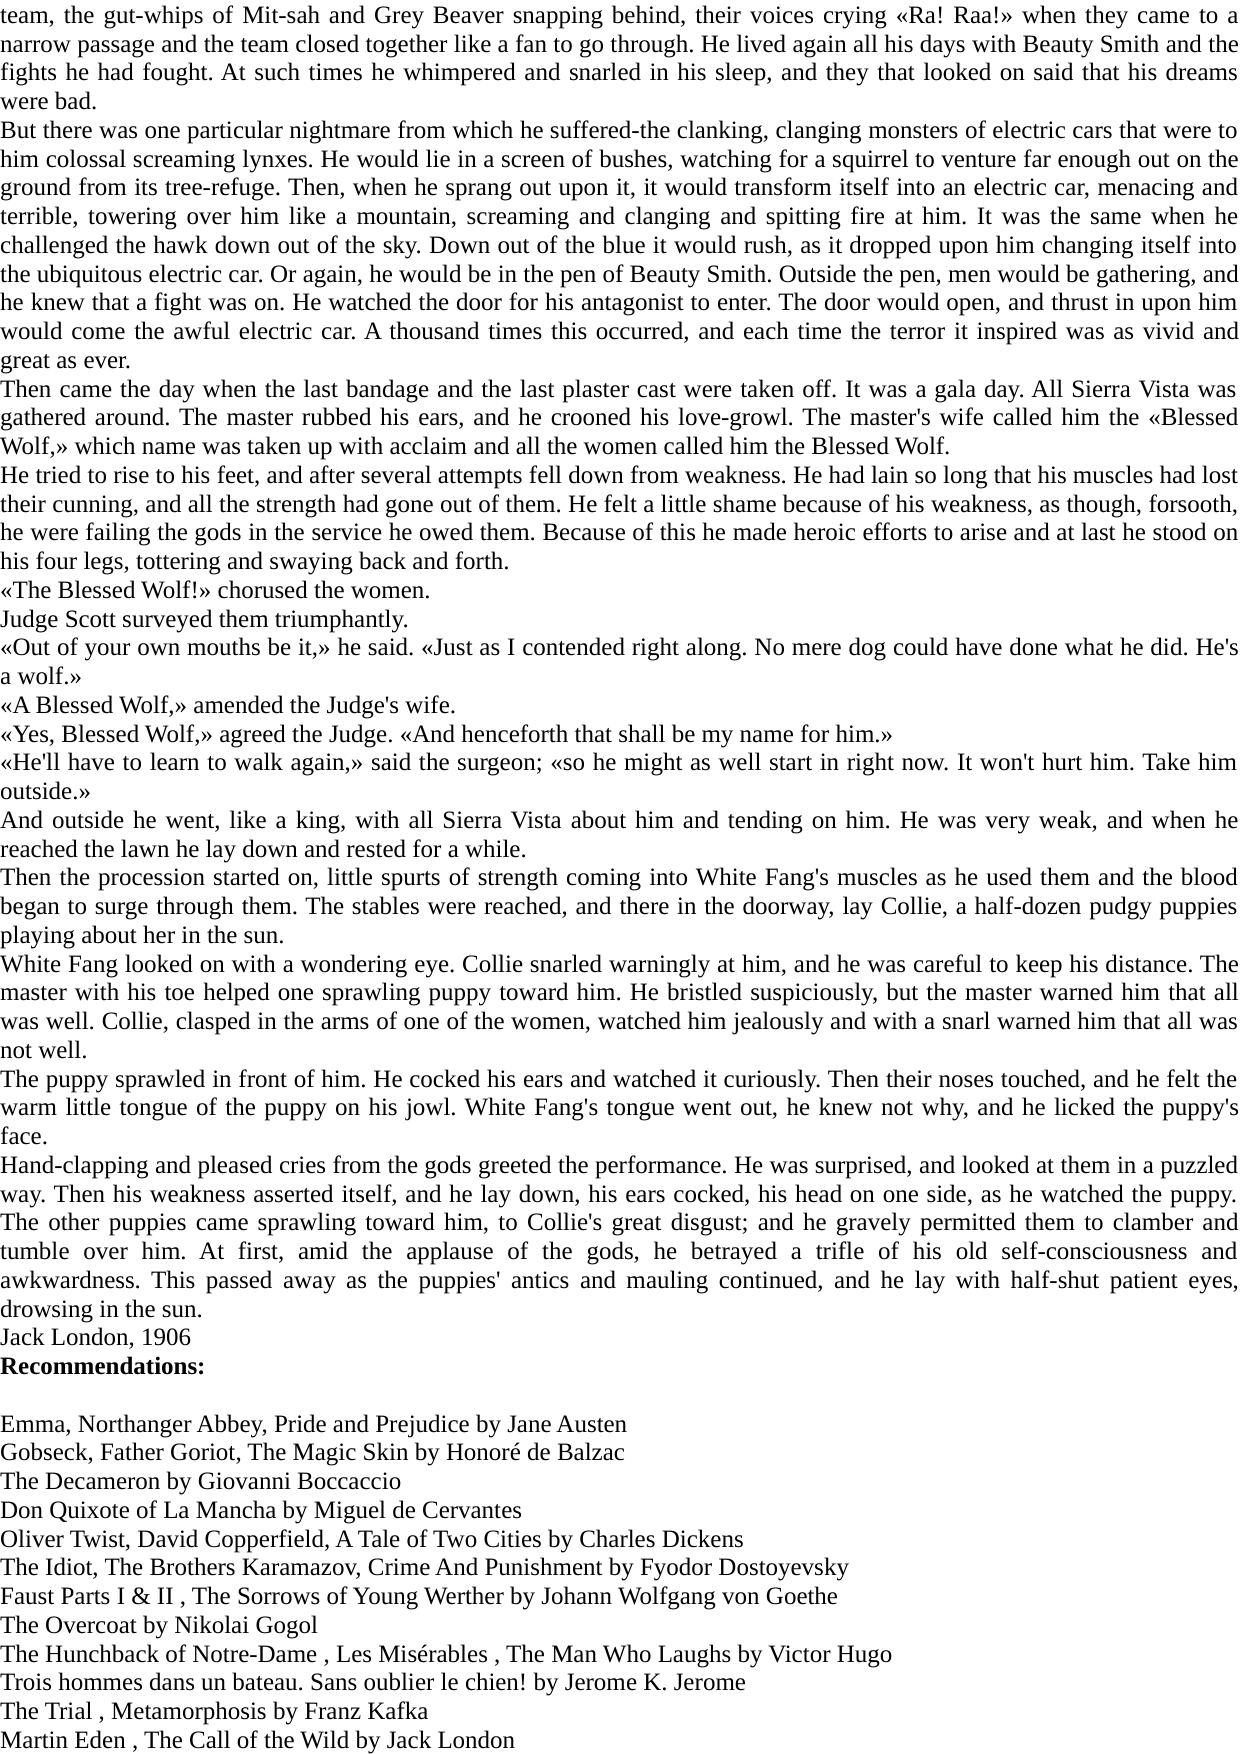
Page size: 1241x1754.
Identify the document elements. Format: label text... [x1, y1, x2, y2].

text The Hunchback of Notre-Dame , Les Misérables , The Man Who Laughs by Victor Hugo [0, 1639, 1240, 1667]
text «A Blessed Wolf,» amended the Judge's wife. [0, 690, 1240, 719]
text The Overcoat by Nikolai Gogol [0, 1610, 1240, 1639]
text «Yes, Blessed Wolf,» agreed the Judge. «And henceforth that shall be my name for him.» [0, 719, 1240, 747]
text And outside he went, like a king, with all Sierra Vista about him and tending on him. He was very weak, and when he reached the lawn he lay down and rested for a while. [0, 805, 1240, 862]
text Jack London, 1906 [0, 1322, 1240, 1351]
text Don Quixote of La Mancha by Miguel de Cervantes [0, 1495, 1240, 1524]
text Gobseck, Father Goriot, The Magic Skin by Honoré de Balzac [0, 1437, 1240, 1466]
text Faust Parts I & II , The Sorrows of Young Werther by Johann Wolfgang von Goethe [0, 1581, 1240, 1610]
text The Trial , Metamorphosis by Franz Kafka [0, 1696, 1240, 1725]
text Hand-clapping and pleased cries from the gods greeted the performance. He was surprised, and looked at them in a puzzled way. Then his weakness asserted itself, and he lay down, his ears cocked, his head on one side, as he watched the puppy. The other puppies came sprawling toward him, to Collie's great disgust; and he gravely permitted them to clamber and tumble over him. At first, amid the applause of the gods, he betrayed a trifle of his old self-consciousness and awkwardness. This passed away as the puppies' antics and mauling continued, and he lay with half-shut patient eyes, drowsing in the sun. [0, 1150, 1240, 1322]
text «The Blessed Wolf!» chorused the women. [0, 575, 1240, 604]
text Then the procession started on, little spurts of strength coming into White Fang's muscles as he used them and the blood began to surge through them. The stables were reached, and there in the doorway, lay Collie, a half-dozen pudgy puppies playing about her in the sun. [0, 862, 1240, 949]
text White Fang looked on with a wondering eye. Collie snarled warningly at him, and he was careful to keep his distance. The master with his toe helped one sprawling puppy toward him. He bristled suspiciously, but the master warned him that all was well. Collie, clasped in the arms of one of the women, watched him jealously and with a snarl warned him that all was not well. [0, 949, 1240, 1064]
text «Out of your own mouths be it,» he said. «Just as I contended right along. No mere dog could have done what he did. He's a wolf.» [0, 632, 1240, 690]
text The Decameron by Giovanni Boccaccio [0, 1466, 1240, 1495]
text The Idiot, The Brothers Karamazov, Crime And Punishment by Fyodor Dostoyevsky [0, 1552, 1240, 1581]
text «He'll have to learn to walk again,» said the surgeon; «so he might as well start in right now. It won't hurt him. Take him outside.» [0, 747, 1240, 805]
text team, the gut-whips of Mit-sah and Grey Beaver snapping behind, their voices crying «Ra! Raa!» when they came to a narrow passage and the team closed together like a fan to go through. He lived again all his days with Beauty Smith and the fights he had fought. At such times he whimpered and snarled in his sleep, and they that looked on said that his dreams were bad. [0, 0, 1240, 115]
text Emma, Northanger Abbey, Pride and Prejudice by Jane Austen [0, 1409, 1240, 1437]
text Trois hommes dans un bateau. Sans oublier le chien! by Jerome K. Jerome [0, 1667, 1240, 1696]
text Oliver Twist, David Copperfield, A Tale of Two Cities by Charles Dickens [0, 1524, 1240, 1552]
text The puppy sprawled in front of him. He cocked his ears and watched it curiously. Then their noses touched, and he felt the warm little tongue of the puppy on his jowl. White Fang's tongue went out, he knew not why, and he licked the puppy's face. [0, 1064, 1240, 1150]
text But there was one particular nightmare from which he suffered-the clanking, clanging monsters of electric cars that were to him colossal screaming lynxes. He would lie in a screen of bushes, watching for a squirrel to venture far enough out on the ground from its tree-refuge. Then, when he sprang out upon it, it would transform itself into an electric car, menacing and terrible, towering over him like a mountain, screaming and clanging and spitting fire at him. It was the same when he challenged the hawk down out of the sky. Down out of the blue it would rush, as it dropped upon him changing itself into the ubiquitous electric car. Or again, he would be in the pen of Beauty Smith. Outside the pen, men would be gathering, and he knew that a fight was on. He watched the door for his antagonist to enter. The door would open, and thrust in upon him would come the awful electric car. A thousand times this occurred, and each time the terror it inspired was as vivid and great as ever. [0, 115, 1240, 374]
text He tried to rise to his feet, and after several attempts fell down from weakness. He had lain so long that his muscles had lost their cunning, and all the strength had gone out of them. He felt a little shame because of his weakness, as though, forsooth, he were failing the gods in the service he owed them. Because of this he made heroic efforts to arise and at last he stood on his four legs, tottering and swaying back and forth. [0, 460, 1240, 575]
text Martin Eden , The Call of the Wild by Jack London [0, 1725, 1240, 1754]
text Judge Scott surveyed them triumphantly. [0, 604, 1240, 632]
subtitle Recommendations: [0, 1351, 1240, 1380]
text Then came the day when the last bandage and the last plaster cast were taken off. It was a gala day. All Sierra Vista was gathered around. The master rubbed his ears, and he crooned his love-growl. The master's wife called him the «Blessed Wolf,» which name was taken up with acclaim and all the women called him the Blessed Wolf. [0, 374, 1240, 460]
